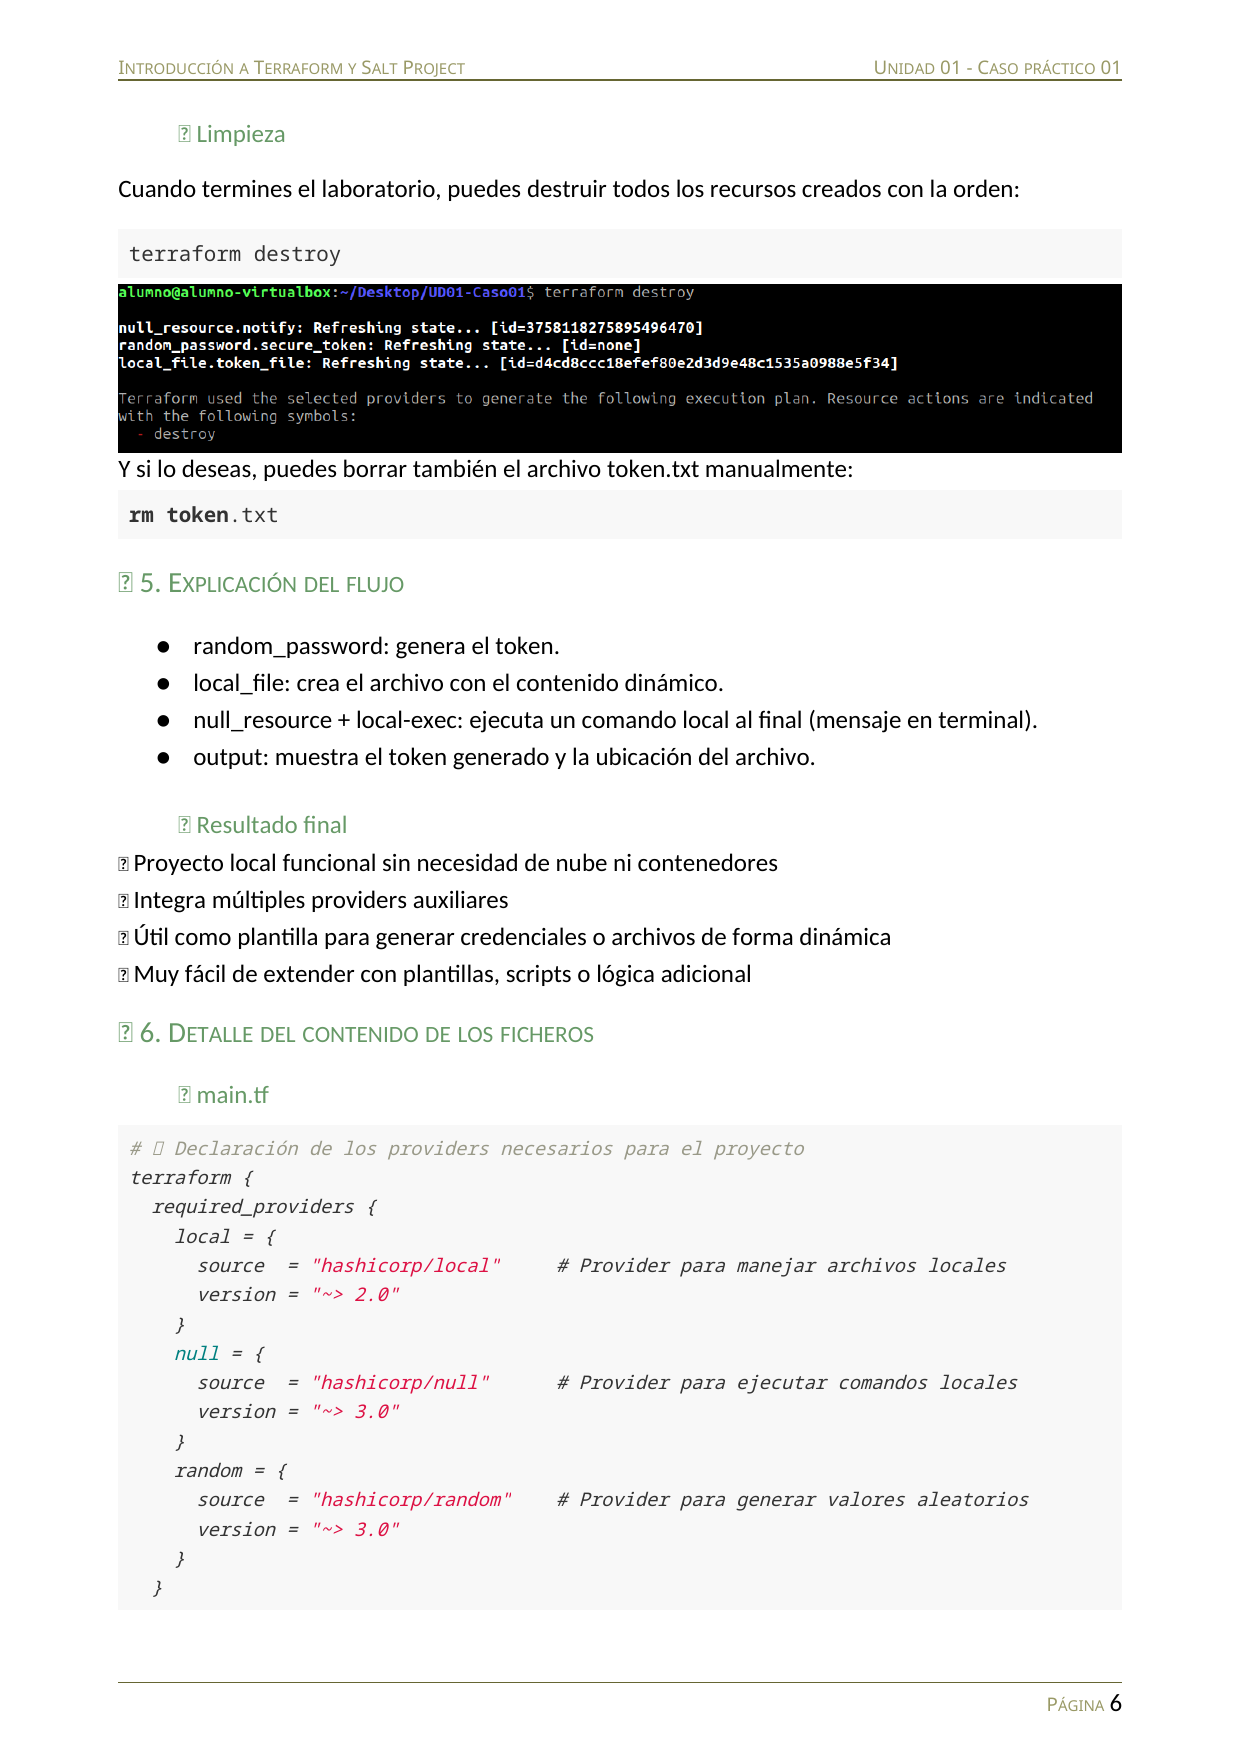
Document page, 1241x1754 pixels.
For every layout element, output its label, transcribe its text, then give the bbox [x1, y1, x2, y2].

list null_resource + local-exec: ejecuta un comando local al final (mensaje en terminal). [156, 704, 1122, 734]
subtitle 🧼 Limpieza [178, 118, 1122, 148]
subtitle 📄 6. Detalle del contenido de los ficheros [118, 1014, 1122, 1049]
subtitle 📄 main.tf [178, 1079, 1122, 1110]
text Cuando termines el laboratorio, puedes destruir todos los recursos creados con la orden: [118, 173, 1122, 204]
subtitle 🧠 5. Explicación del flujo [118, 564, 1122, 600]
list random_password: genera el token. [156, 630, 1122, 660]
list local_file: crea el archivo con el contenido dinámico. [156, 667, 1122, 697]
subtitle 🧩 Resultado final [178, 809, 1122, 839]
list output: muestra el token generado y la ubicación del archivo. [156, 741, 1122, 771]
text Y si lo deseas, puedes borrar también el archivo token.txt manualmente: [118, 453, 1122, 483]
table_header rm token.txt [118, 490, 1122, 539]
picture [118, 284, 1122, 453]
text ✅ Muy fácil de extender con plantillas, scripts o lógica adicional [118, 958, 1122, 989]
text ✅ Proyecto local funcional sin necesidad de nube ni contenedores [118, 848, 1122, 878]
text ✅ Integra múltiples providers auxiliares [118, 884, 1122, 915]
table_header terraform destroy [118, 229, 1122, 278]
text ✅ Útil como plantilla para generar credenciales o archivos de forma dinámica [118, 922, 1122, 952]
table_header # 🔧 Declaración de los providers necesarios para el proyecto terraform { required_providers { local = { source = "hashicorp/local" # Provider para manejar archivos locales version = "~> 2.0" } null = { source = "hashicorp/null" # Provider para ejecutar comandos locales version = "~> 3.0" } random = { source = "hashicorp/random" # Provider para generar valores aleatorios version = "~> 3.0" } } [118, 1125, 1122, 1610]
